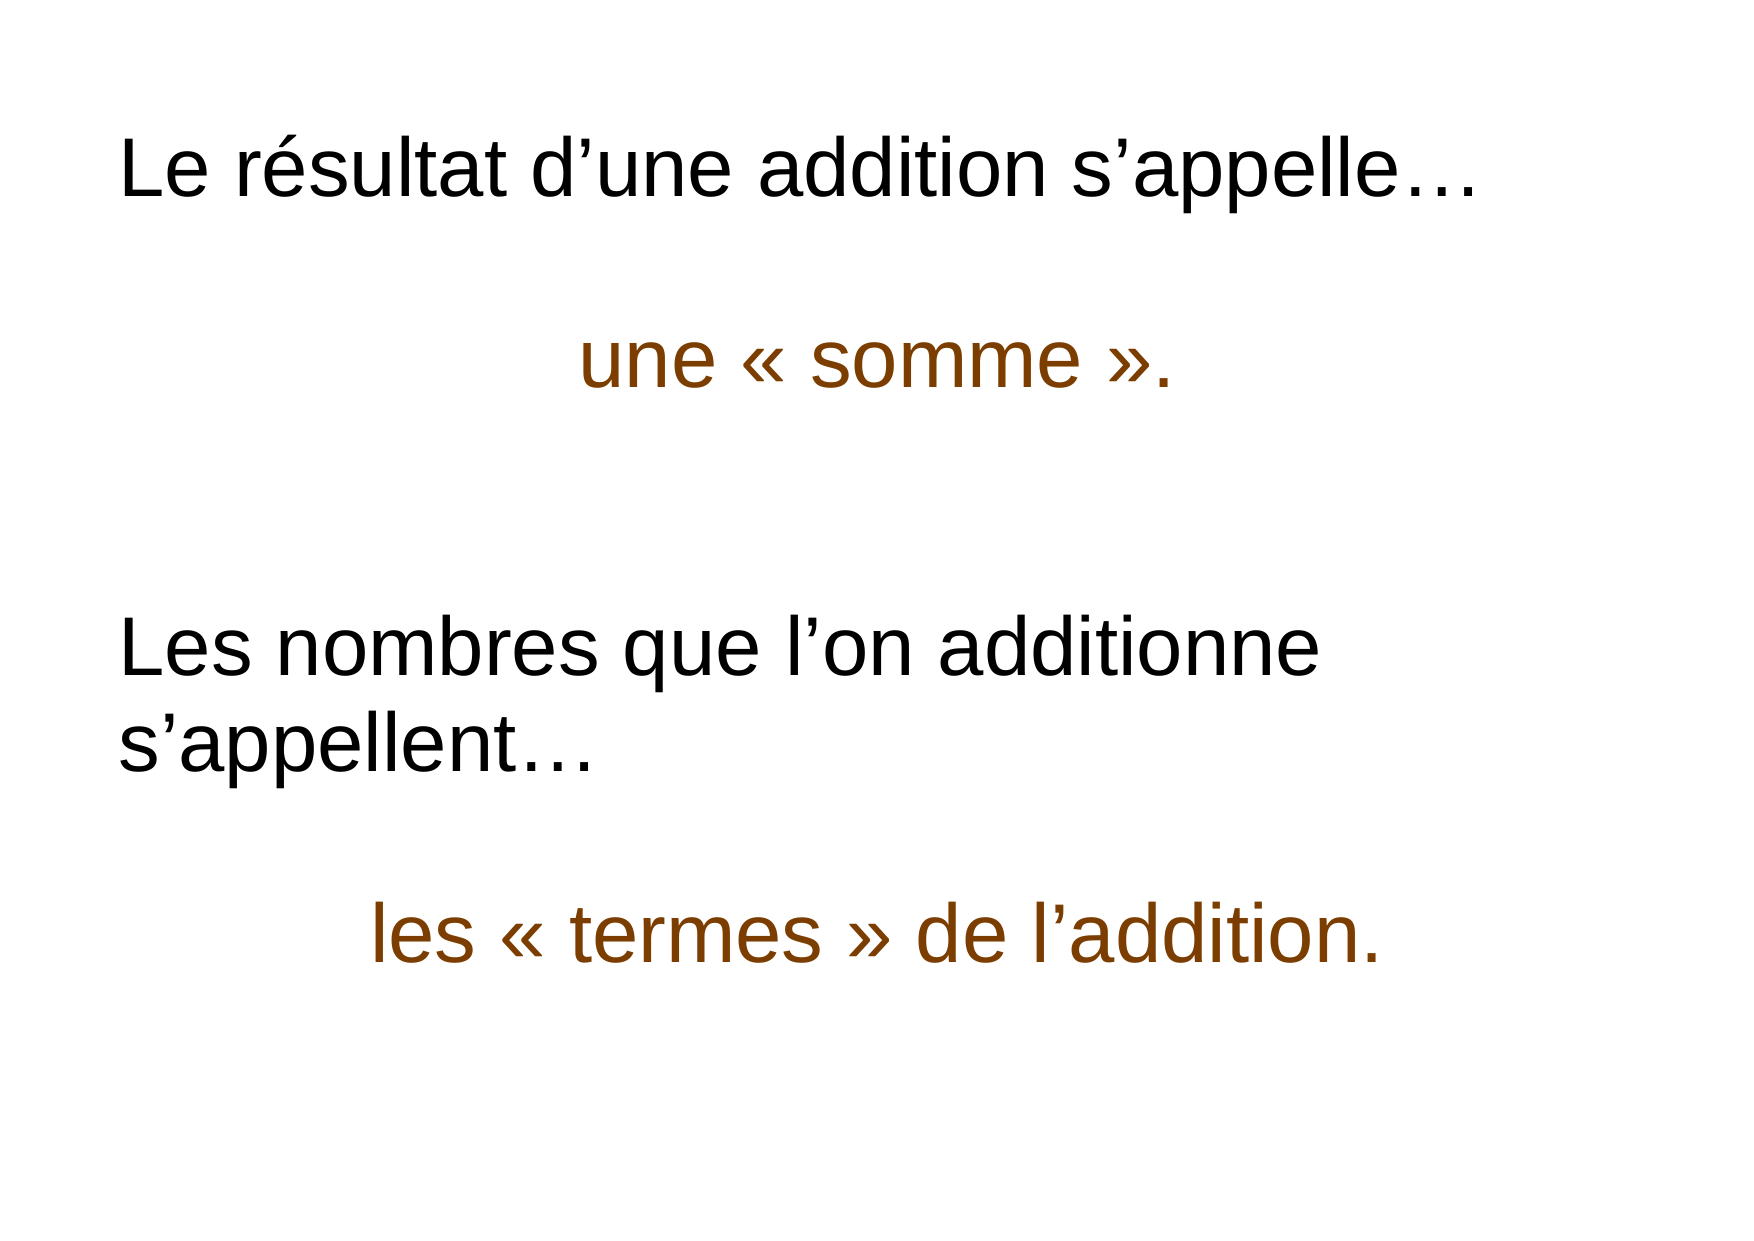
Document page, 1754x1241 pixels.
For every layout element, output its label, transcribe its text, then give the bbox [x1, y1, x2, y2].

text les « termes » de l’addition. [118, 885, 1636, 981]
text Les nombres que l’on additionne s’appellent… [118, 597, 1636, 789]
text une « somme ». [118, 310, 1636, 406]
text Le résultat d’une addition s’appelle… [118, 118, 1636, 214]
